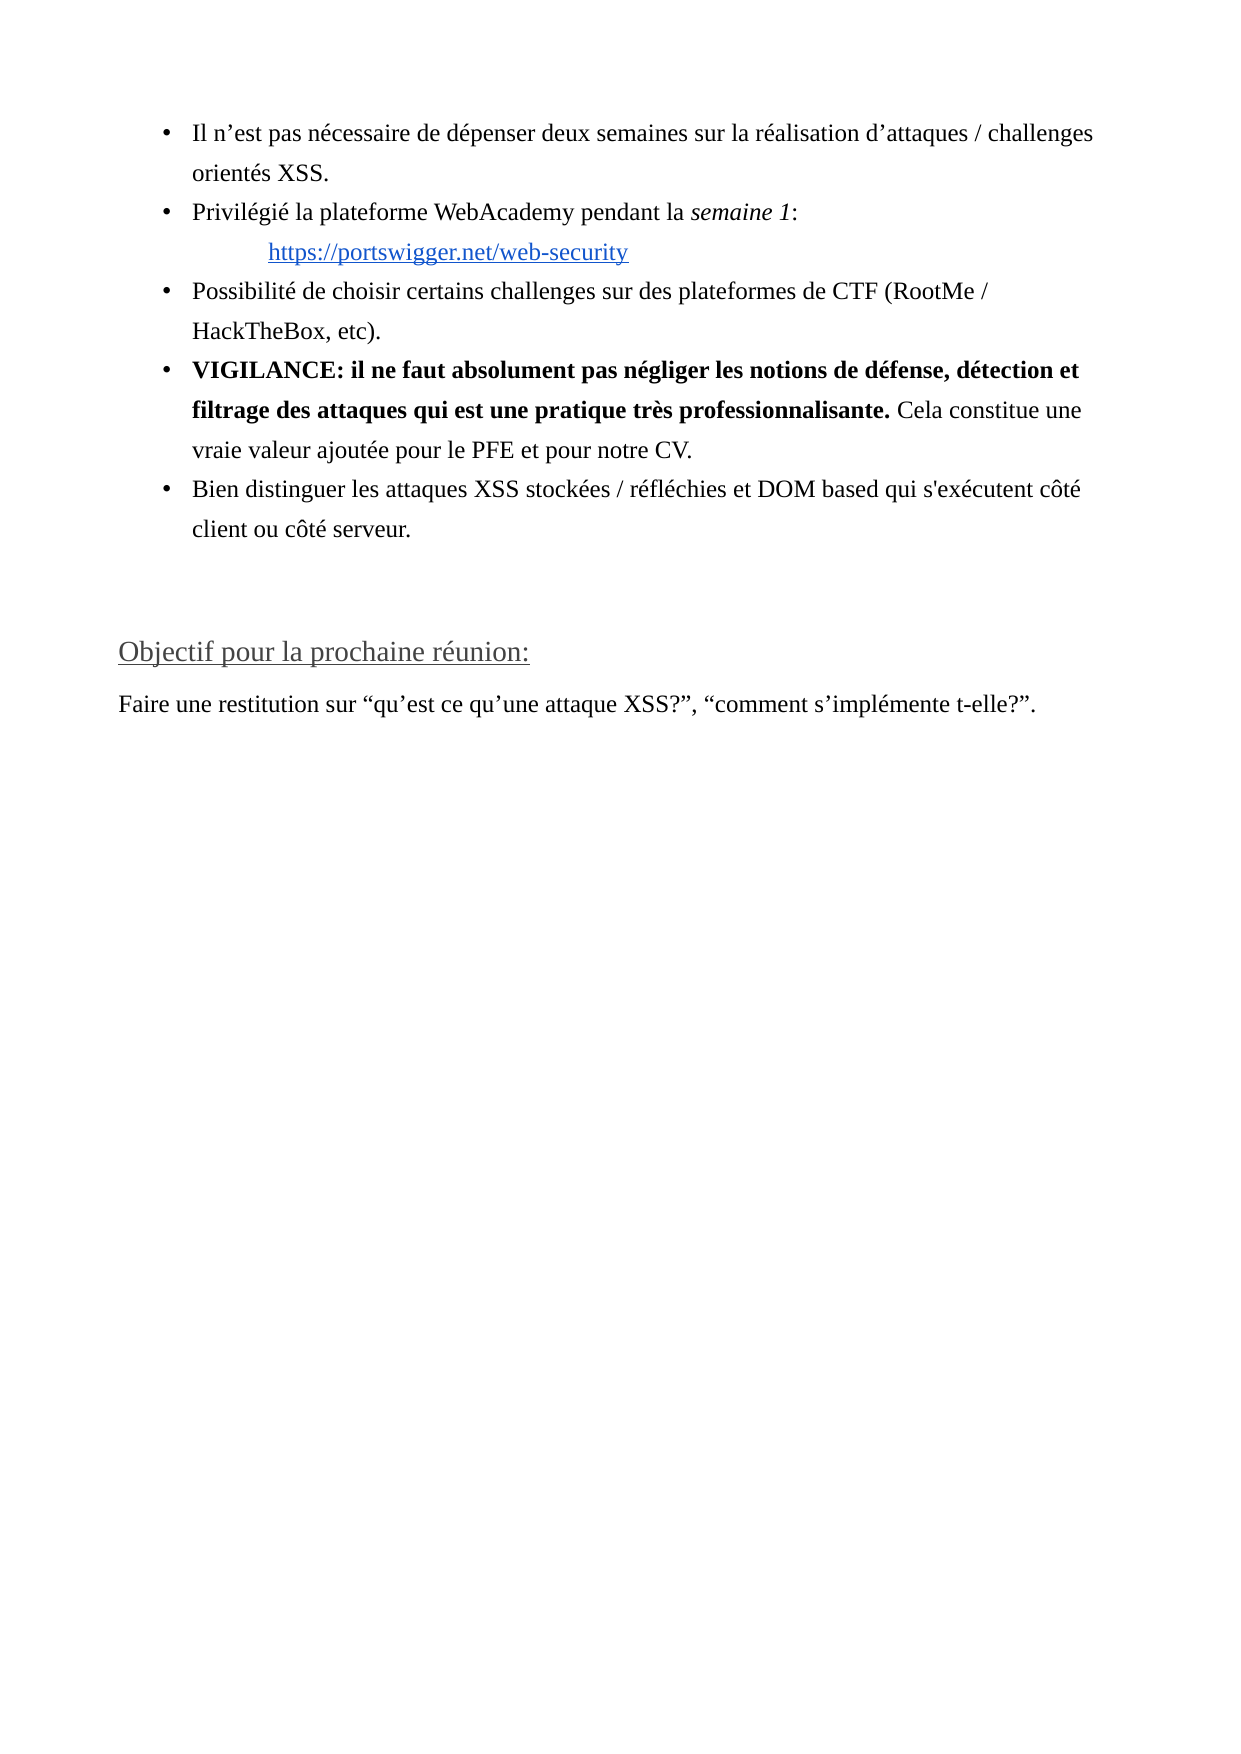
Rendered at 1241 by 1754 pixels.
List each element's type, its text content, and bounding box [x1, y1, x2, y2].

list Il n’est pas nécessaire de dépenser deux semaines sur la réalisation d’attaques / challenges orientés XSS. [162, 118, 1122, 186]
list Possibilité de choisir certains challenges sur des plateformes de CTF (RootMe / HackTheBox, etc). [162, 276, 1122, 345]
list Bien distinguer les attaques XSS stockées / réfléchies et DOM based qui s'exécutent côté client ou côté serveur. [162, 474, 1122, 543]
list VIGILANCE: il ne faut absolument pas négliger les notions de défense, détection et filtrage des attaques qui est une pratique très professionnalisante. Cela constitue une vraie valeur ajoutée pour le PFE et pour notre CV. [162, 356, 1122, 463]
subtitle Objectif pour la prochaine réunion: [118, 634, 1122, 668]
text https://portswigger.net/web-security [268, 237, 1122, 266]
list Privilégié la plateforme WebAcademy pendant la semaine 1: [162, 197, 1122, 226]
text Faire une restitution sur “qu’est ce qu’une attaque XSS?”, “comment s’implémente t-elle?”. [118, 689, 1122, 718]
